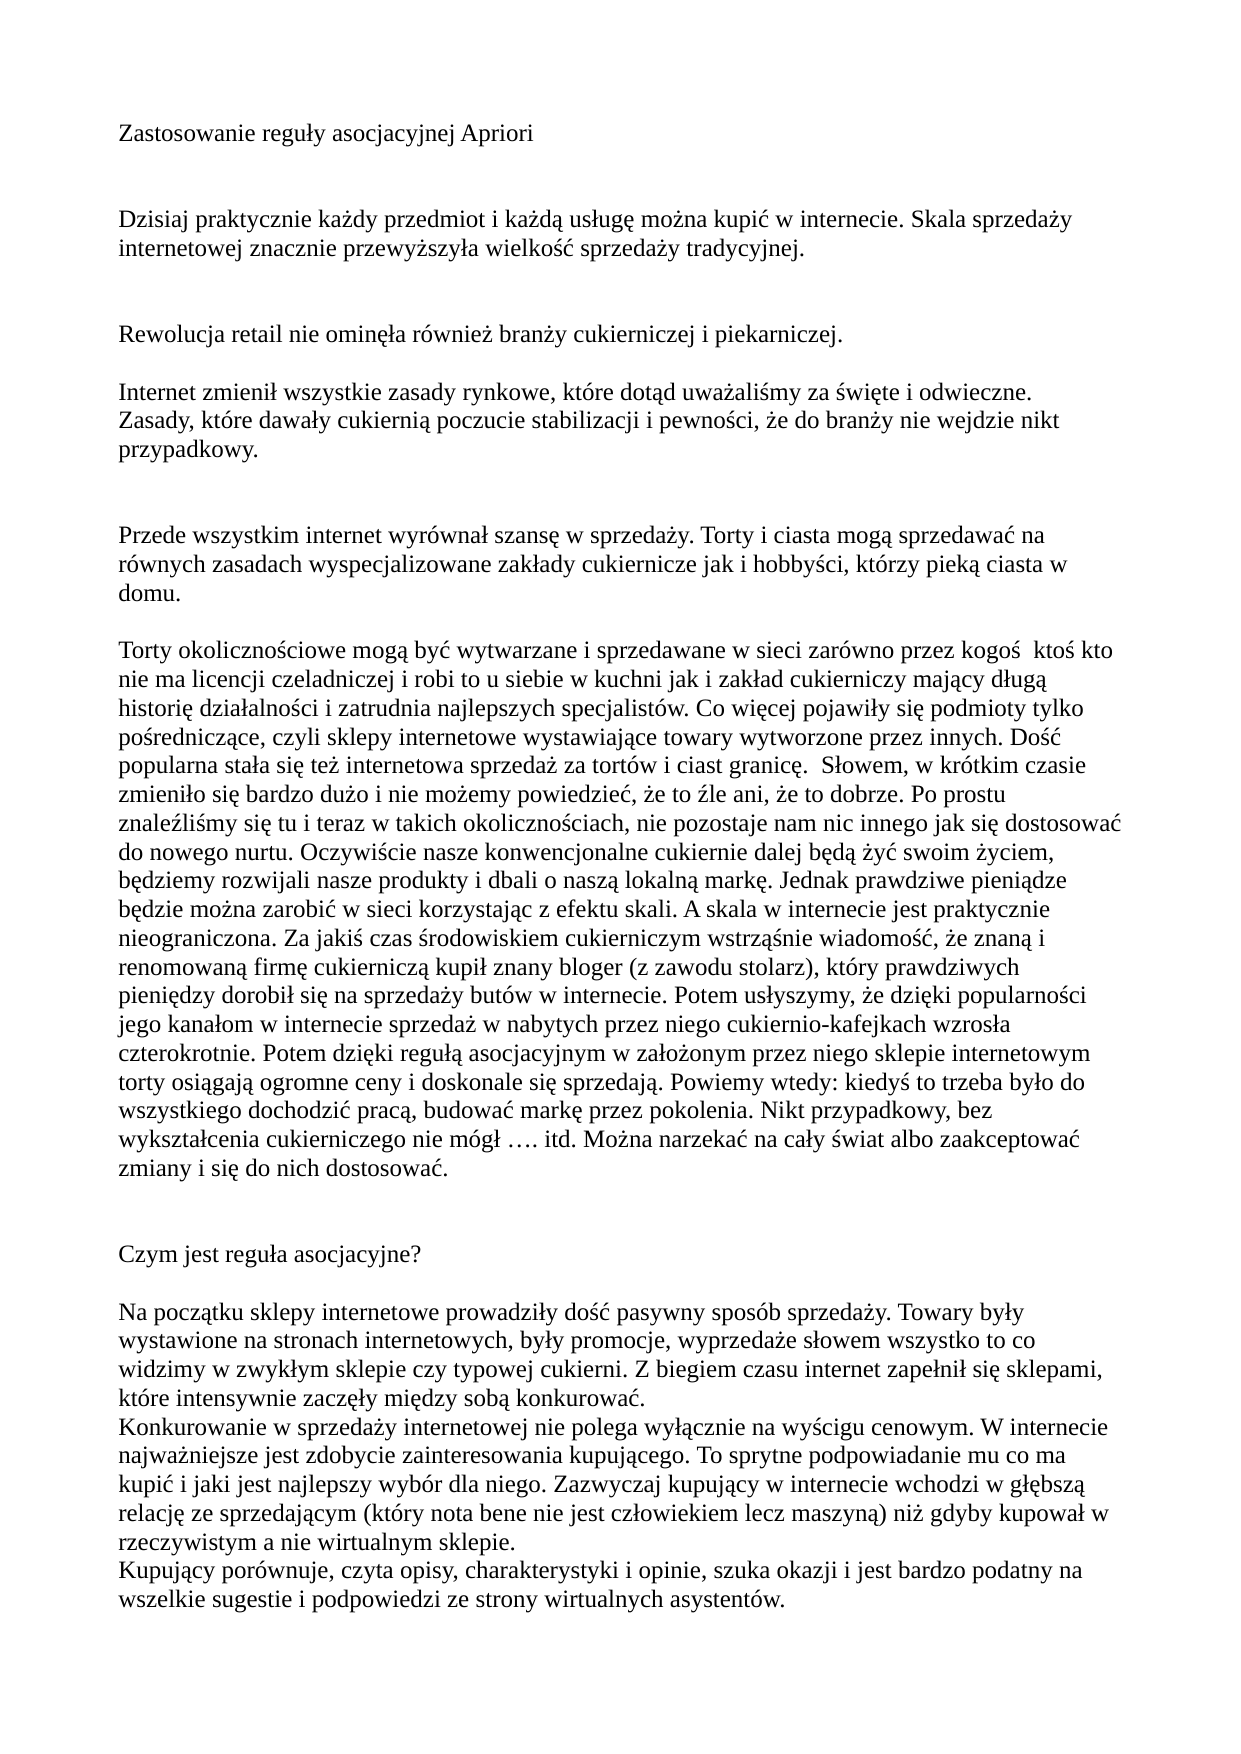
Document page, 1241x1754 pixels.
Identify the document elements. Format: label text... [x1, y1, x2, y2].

text Dzisiaj praktycznie każdy przedmiot i każdą usługę można kupić w internecie. Skala sprzedaży internetowej znacznie przewyższyła wielkość sprzedaży tradycyjnej. [118, 176, 1122, 262]
text Przede wszystkim internet wyrównał szansę w sprzedaży. Torty i ciasta mogą sprzedawać na równych zasadach wyspecjalizowane zakłady cukiernicze jak i hobbyści, którzy pieką ciasta w domu. [118, 521, 1122, 607]
text Na początku sklepy internetowe prowadziły dość pasywny sposób sprzedaży. Towary były wystawione na stronach internetowych, były promocje, wyprzedaże słowem wszystko to co widzimy w zwykłym sklepie czy typowej cukierni. Z biegiem czasu internet zapełnił się sklepami, które intensywnie zaczęły między sobą konkurować. [118, 1297, 1122, 1412]
text Konkurowanie w sprzedaży internetowej nie polega wyłącznie na wyścigu cenowym. W internecie najważniejsze jest zdobycie zainteresowania kupującego. To sprytne podpowiadanie mu co ma kupić i jaki jest najlepszy wybór dla niego. Zazwyczaj kupujący w internecie wchodzi w głębszą relację ze sprzedającym (który nota bene nie jest człowiekiem lecz maszyną) niż gdyby kupował w rzeczywistym a nie wirtualnym sklepie. Kupujący porównuje, czyta opisy, charakterystyki i opinie, szuka okazji i jest bardzo podatny na wszelkie sugestie i podpowiedzi ze strony wirtualnych asystentów. [118, 1412, 1122, 1613]
text Zastosowanie reguły asocjacyjnej Apriori [118, 118, 1122, 147]
text Internet zmienił wszystkie zasady rynkowe, które dotąd uważaliśmy za święte i odwieczne. [118, 377, 1122, 406]
text Czym jest reguła asocjacyjne? [118, 1239, 1122, 1268]
text Zasady, które dawały cukiernią poczucie stabilizacji i pewności, że do branży nie wejdzie nikt przypadkowy. [118, 406, 1122, 463]
text Torty okolicznościowe mogą być wytwarzane i sprzedawane w sieci zarówno przez kogoś ktoś kto nie ma licencji czeladniczej i robi to u siebie w kuchni jak i zakład cukierniczy mający długą historię działalności i zatrudnia najlepszych specjalistów. Co więcej pojawiły się podmioty tylko pośredniczące, czyli sklepy internetowe wystawiające towary wytworzone przez innych. Dość popularna stała się też internetowa sprzedaż za tortów i ciast granicę. Słowem, w krótkim czasie zmieniło się bardzo dużo i nie możemy powiedzieć, że to źle ani, że to dobrze. Po prostu znaleźliśmy się tu i teraz w takich okolicznościach, nie pozostaje nam nic innego jak się dostosować do nowego nurtu. Oczywiście nasze konwencjonalne cukiernie dalej będą żyć swoim życiem, będziemy rozwijali nasze produkty i dbali o naszą lokalną markę. Jednak prawdziwe pieniądze będzie można zarobić w sieci korzystając z efektu skali. A skala w internecie jest praktycznie nieograniczona. Za jakiś czas środowiskiem cukierniczym wstrząśnie wiadomość, że znaną i renomowaną firmę cukierniczą kupił znany bloger (z zawodu stolarz), który prawdziwych pieniędzy dorobił się na sprzedaży butów w internecie. Potem usłyszymy, że dzięki popularności jego kanałom w internecie sprzedaż w nabytych przez niego cukiernio-kafejkach wzrosła czterokrotnie. Potem dzięki regułą asocjacyjnym w założonym przez niego sklepie internetowym torty osiągają ogromne ceny i doskonale się sprzedają. Powiemy wtedy: kiedyś to trzeba było do wszystkiego dochodzić pracą, budować markę przez pokolenia. Nikt przypadkowy, bez wykształcenia cukierniczego nie mógł …. itd. Można narzekać na cały świat albo zaakceptować zmiany i się do nich dostosować. [118, 636, 1122, 1182]
text Rewolucja retail nie ominęła również branży cukierniczej i piekarniczej. [118, 319, 1122, 348]
